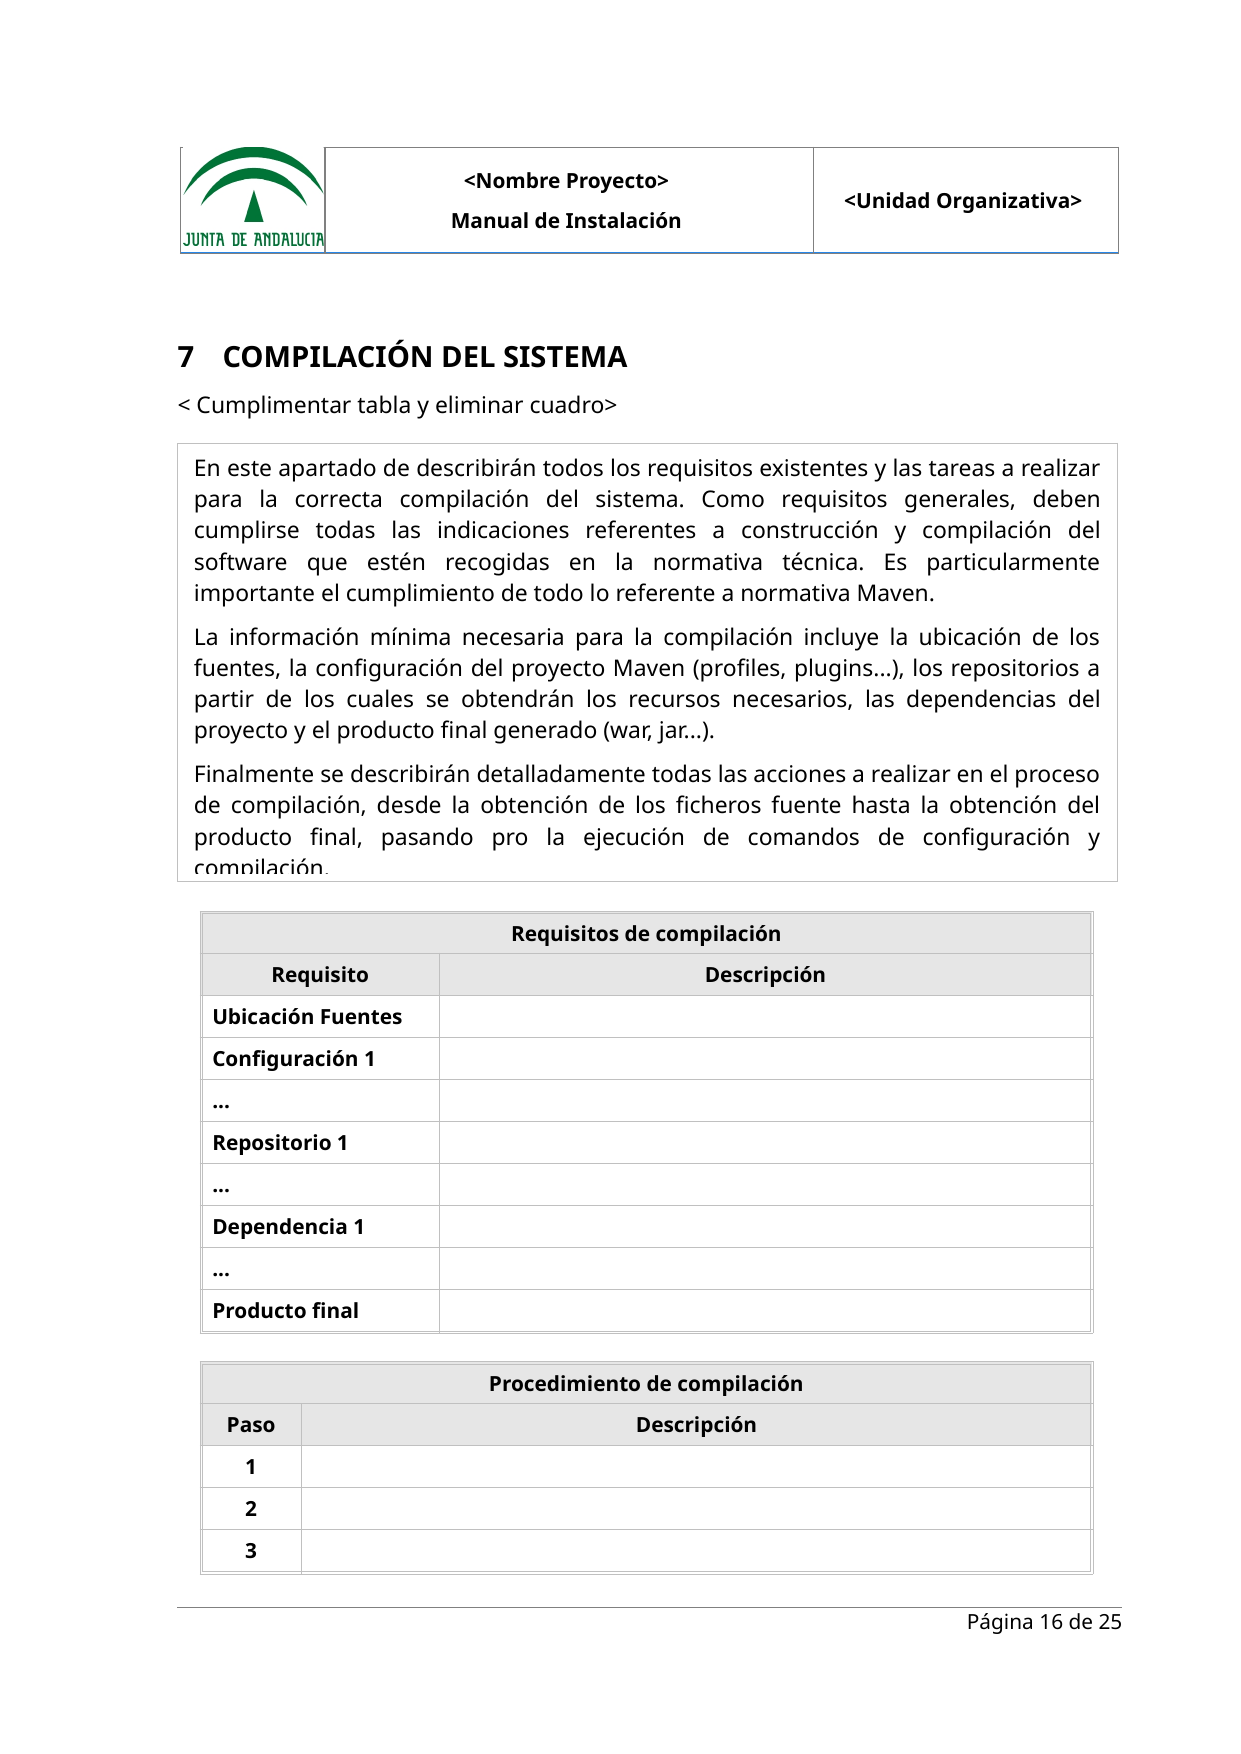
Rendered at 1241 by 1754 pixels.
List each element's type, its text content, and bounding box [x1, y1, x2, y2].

text < Cumplimentar tabla y eliminar cuadro> [177, 389, 1122, 420]
table_cell Dependencia 1 [203, 1206, 439, 1247]
table_cell [440, 1248, 1090, 1288]
table_cell Paso [203, 1404, 301, 1445]
text En este apartado de describirán todos los requisitos existentes y las tareas a realizar para la correcta compilación del sistema. Como requisitos generales, deben cumplirse todas las indicaciones referentes a construcción y compilación del software que estén recogidas en la normativa técnica. Es particularmente importante el cumplimiento de todo lo referente a normativa Maven. [194, 452, 1101, 608]
text Finalmente se describirán detalladamente todas las acciones a realizar en el proceso de compilación, desde la obtención de los ficheros fuente hasta la obtención del producto final, pasando pro la ejecución de comandos de configuración y compilación. [194, 758, 1101, 873]
table_cell ... [203, 1080, 439, 1121]
table_cell 3 [203, 1530, 301, 1571]
table_cell [302, 1488, 1090, 1529]
table_cell 1 [203, 1446, 301, 1487]
table_cell [440, 1290, 1090, 1331]
table_cell [440, 1080, 1090, 1121]
table_cell [302, 1446, 1090, 1487]
table_cell [440, 1164, 1090, 1204]
table_cell [302, 1530, 1090, 1571]
table_header Requisitos de compilación [203, 914, 1090, 953]
picture [183, 147, 324, 246]
text La información mínima necesaria para la compilación incluye la ubicación de los fuentes, la configuración del proyecto Maven (profiles, plugins...), los repositorios a partir de los cuales se obtendrán los recursos necesarios, las dependencias del proyecto y el producto final generado (war, jar...). [194, 621, 1101, 746]
table_cell ... [203, 1164, 439, 1204]
table_cell Repositorio 1 [203, 1122, 439, 1163]
table_cell Configuración 1 [203, 1038, 439, 1079]
table_cell [440, 996, 1090, 1037]
table_cell [440, 1038, 1090, 1079]
table_cell Producto final [203, 1290, 439, 1331]
table_cell Requisito [203, 954, 439, 995]
subtitle COMPILACIÓN DEL SISTEMA [177, 336, 1122, 376]
table_cell [440, 1206, 1090, 1247]
table_cell 2 [203, 1488, 301, 1529]
table_header Procedimiento de compilación [203, 1365, 1090, 1403]
table_cell ... [203, 1248, 439, 1288]
table_cell Descripción [440, 954, 1090, 995]
table_cell [440, 1122, 1090, 1163]
table_cell Descripción [302, 1404, 1090, 1445]
table_cell Ubicación Fuentes [203, 996, 439, 1037]
